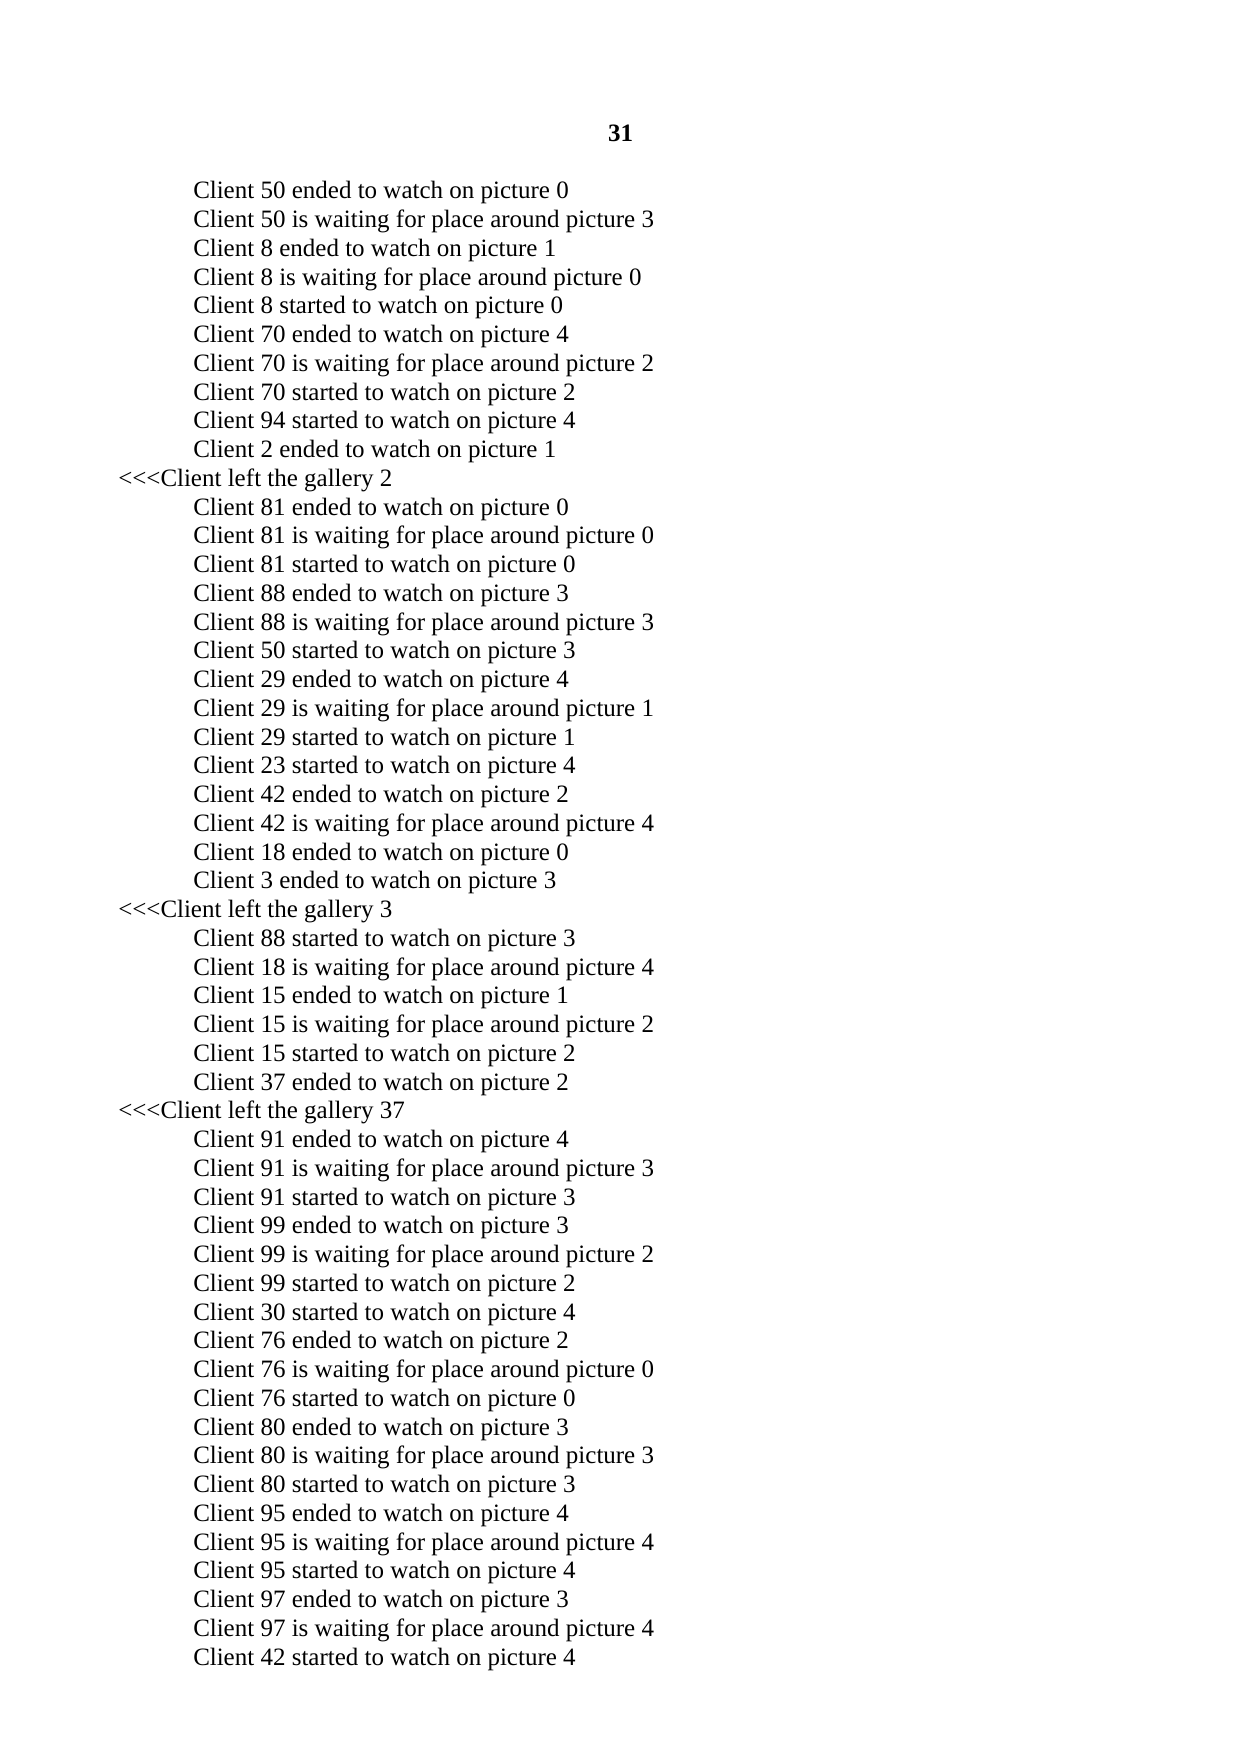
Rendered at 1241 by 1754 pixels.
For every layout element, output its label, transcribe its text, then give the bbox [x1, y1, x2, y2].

text Client 3 ended to watch on picture 3 [118, 866, 1122, 894]
text Client 76 is waiting for place around picture 0 [118, 1354, 1122, 1383]
text Client 70 started to watch on picture 2 [118, 377, 1122, 406]
text Client 23 started to watch on picture 4 [118, 751, 1122, 779]
text Client 95 started to watch on picture 4 [118, 1556, 1122, 1584]
text Client 88 is waiting for place around picture 3 [118, 607, 1122, 636]
text Client 70 is waiting for place around picture 2 [118, 348, 1122, 377]
text Client 81 ended to watch on picture 0 [118, 492, 1122, 521]
text Client 91 is waiting for place around picture 3 [118, 1153, 1122, 1182]
text <<<Client left the gallery 2 [118, 463, 1122, 492]
text Client 50 started to watch on picture 3 [118, 636, 1122, 664]
text Client 99 ended to watch on picture 3 [118, 1211, 1122, 1239]
text Client 42 started to watch on picture 4 [118, 1642, 1122, 1671]
text Client 42 is waiting for place around picture 4 [118, 808, 1122, 837]
text Client 88 ended to watch on picture 3 [118, 578, 1122, 607]
text Client 88 started to watch on picture 3 [118, 923, 1122, 952]
text Client 30 started to watch on picture 4 [118, 1297, 1122, 1326]
text Client 8 ended to watch on picture 1 [118, 233, 1122, 262]
text Client 29 is waiting for place around picture 1 [118, 693, 1122, 722]
text Client 95 ended to watch on picture 4 [118, 1498, 1122, 1527]
text Client 18 ended to watch on picture 0 [118, 837, 1122, 866]
text Client 80 is waiting for place around picture 3 [118, 1441, 1122, 1469]
text Client 91 started to watch on picture 3 [118, 1182, 1122, 1211]
text <<<Client left the gallery 37 [118, 1096, 1122, 1124]
text Client 37 ended to watch on picture 2 [118, 1067, 1122, 1096]
text Client 29 ended to watch on picture 4 [118, 664, 1122, 693]
text Client 99 is waiting for place around picture 2 [118, 1239, 1122, 1268]
text Client 95 is waiting for place around picture 4 [118, 1527, 1122, 1556]
text Client 15 is waiting for place around picture 2 [118, 1009, 1122, 1038]
text Client 15 ended to watch on picture 1 [118, 981, 1122, 1009]
text Client 15 started to watch on picture 2 [118, 1038, 1122, 1067]
text Client 50 ended to watch on picture 0 [118, 176, 1122, 204]
text Client 99 started to watch on picture 2 [118, 1268, 1122, 1297]
text Client 18 is waiting for place around picture 4 [118, 952, 1122, 981]
text Client 8 started to watch on picture 0 [118, 291, 1122, 319]
text Client 50 is waiting for place around picture 3 [118, 204, 1122, 233]
text Client 97 is waiting for place around picture 4 [118, 1613, 1122, 1642]
text Client 91 ended to watch on picture 4 [118, 1124, 1122, 1153]
text Client 81 started to watch on picture 0 [118, 549, 1122, 578]
text Client 76 ended to watch on picture 2 [118, 1326, 1122, 1354]
text Client 70 ended to watch on picture 4 [118, 319, 1122, 348]
text Client 76 started to watch on picture 0 [118, 1383, 1122, 1412]
text Client 80 started to watch on picture 3 [118, 1469, 1122, 1498]
text Client 42 ended to watch on picture 2 [118, 779, 1122, 808]
text Client 80 ended to watch on picture 3 [118, 1412, 1122, 1441]
text <<<Client left the gallery 3 [118, 894, 1122, 923]
text Client 8 is waiting for place around picture 0 [118, 262, 1122, 291]
text Client 2 ended to watch on picture 1 [118, 434, 1122, 463]
text Client 94 started to watch on picture 4 [118, 406, 1122, 434]
text Client 97 ended to watch on picture 3 [118, 1584, 1122, 1613]
text Client 29 started to watch on picture 1 [118, 722, 1122, 751]
text Client 81 is waiting for place around picture 0 [118, 521, 1122, 549]
